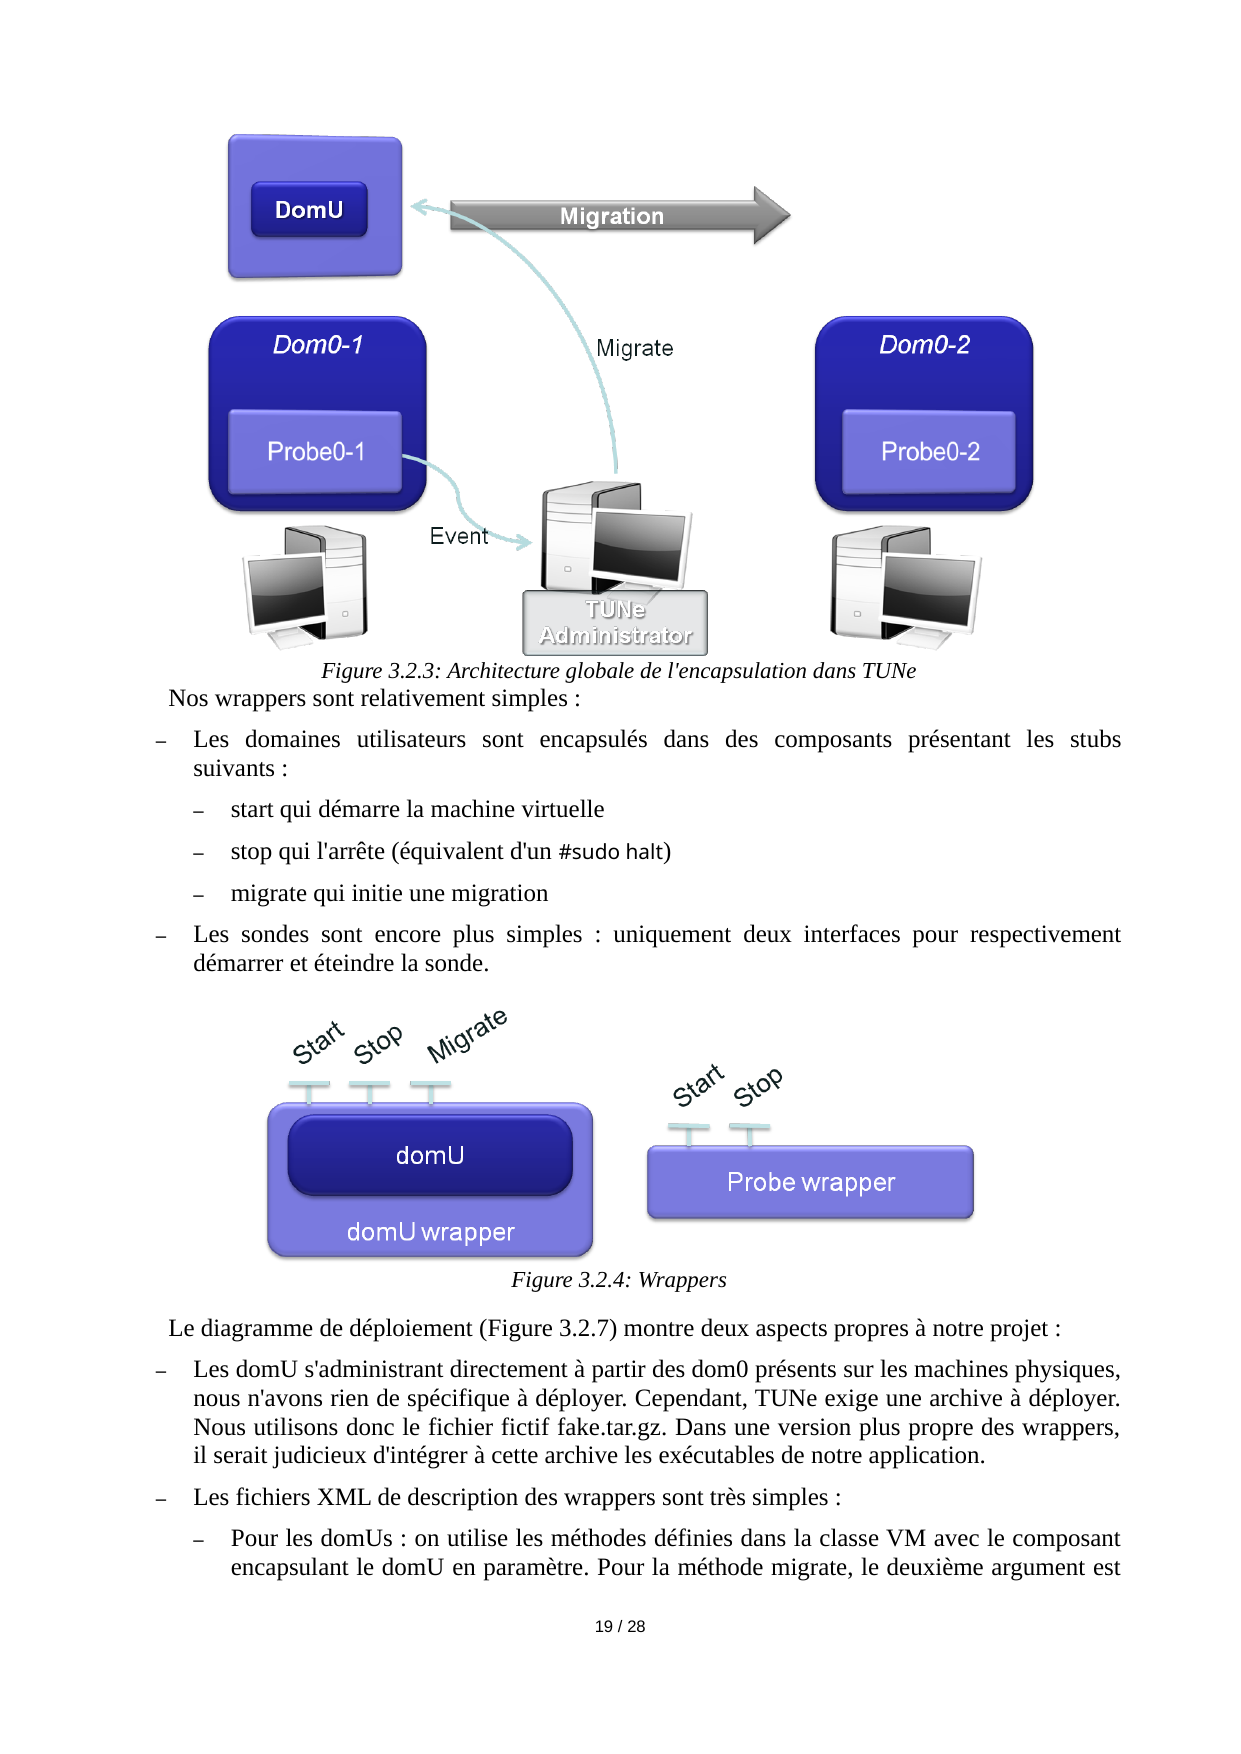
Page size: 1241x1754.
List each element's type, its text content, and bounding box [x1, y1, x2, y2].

list Pour les domUs : on utilise les méthodes définies dans la classe VM avec le composant encapsulant le domU en paramètre. Pour la méthode migrate, le deuxième argument est [193, 1523, 1122, 1581]
list Les domU s'administrant directement à partir des dom0 présents sur les machines physiques, nous n'avons rien de spécifique à déployer. Cependant, TUNe exige une archive à déployer. Nous utilisons donc le fichier fictif fake.tar.gz. Dans une version plus propre des wrappers, il serait judicieux d'intégrer à cette archive les exécutables de notre application. [156, 1354, 1122, 1469]
list Les domaines utilisateurs sont encapsulés dans des composants présentant les stubs suivants : [156, 724, 1122, 782]
list Les sondes sont encore plus simples : uniquement deux interfaces pour respectivement démarrer et éteindre la sonde. [156, 919, 1122, 977]
text Le diagramme de déploiement (Figure 3.2.7) montre deux aspects propres à notre projet : [118, 1313, 1122, 1342]
text Figure 3.2.3: Architecture globale de l'encapsulation dans TUNe [203, 657, 1037, 683]
text Nos wrappers sont relativement simples : [118, 683, 1122, 712]
list stop qui l'arrête (équivalent d'un #sudo halt) [193, 836, 1122, 865]
list Les fichiers XML de description des wrappers sont très simples : [156, 1482, 1122, 1511]
text Figure 3.2.4: Wrappers [261, 1002, 979, 1292]
list migrate qui initie une migration [193, 878, 1122, 907]
list start qui démarre la machine virtuelle [193, 794, 1122, 823]
picture [203, 130, 1038, 657]
